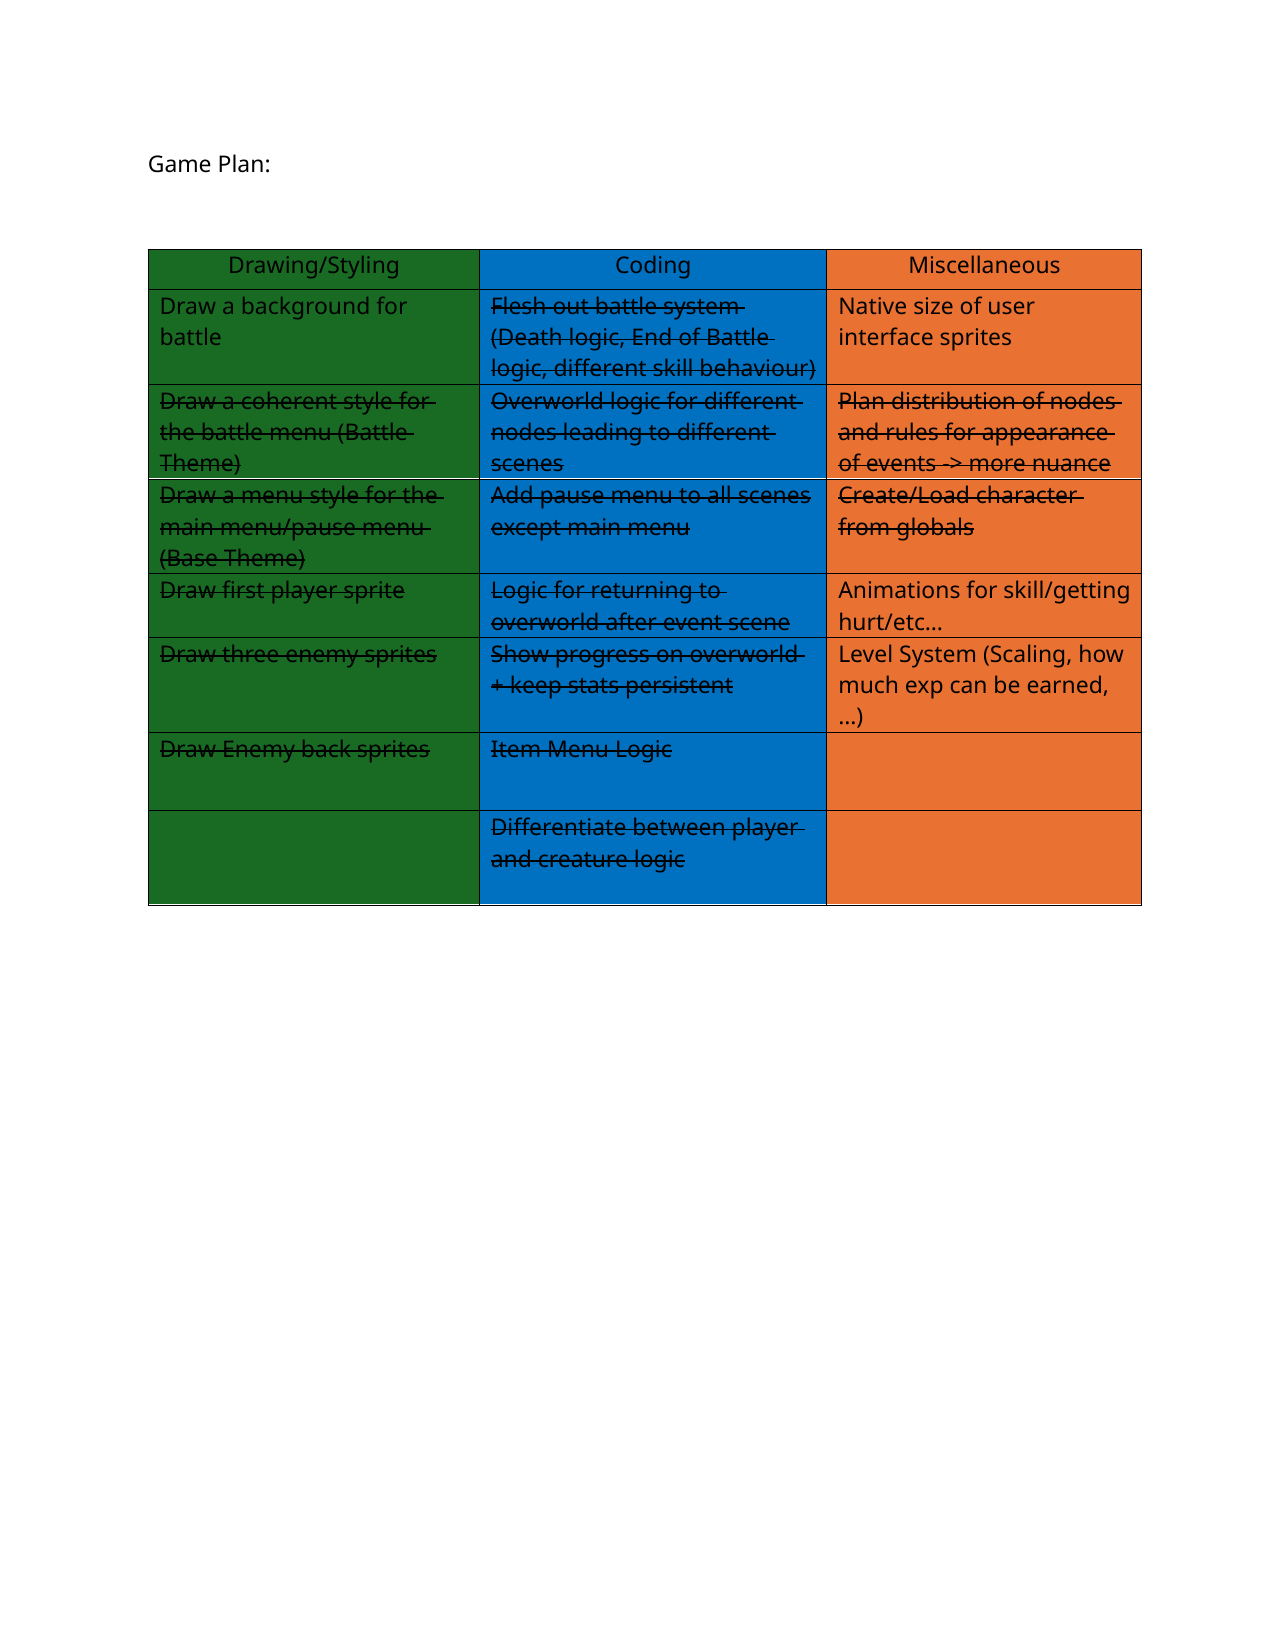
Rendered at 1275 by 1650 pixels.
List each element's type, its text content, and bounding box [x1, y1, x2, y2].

table_header Coding [480, 250, 826, 289]
text Game Plan: [148, 148, 1127, 179]
table_cell Level System (Scaling, how much exp can be earned, …) [827, 638, 1141, 732]
table_cell [827, 811, 1141, 904]
table_cell Draw a background for battle [149, 290, 479, 384]
table_cell Draw Enemy back sprites [149, 733, 479, 810]
table_cell Item Menu Logic [480, 733, 826, 810]
table_cell Animations for skill/getting hurt/etc… [827, 574, 1141, 637]
table_cell Differentiate between player and creature logic [480, 811, 826, 904]
table_cell [827, 733, 1141, 810]
table_cell Draw first player sprite [149, 574, 479, 637]
table_cell Logic for returning to overworld after event scene [480, 574, 826, 637]
table_cell Draw a menu style for the main menu/pause menu (Base Theme) [149, 480, 479, 573]
table_header Miscellaneous [827, 250, 1141, 289]
table_cell Plan distribution of nodes and rules for appearance of events -> more nuance [827, 385, 1141, 478]
table_cell Native size of user interface sprites [827, 290, 1141, 384]
table_cell Create/Load character from globals [827, 480, 1141, 573]
table_cell [149, 811, 479, 904]
table_cell Overworld logic for different nodes leading to different scenes [480, 385, 826, 478]
table_cell Flesh out battle system (Death logic, End of Battle logic, different skill behaviour) [480, 290, 826, 384]
table_cell Show progress on overworld + keep stats persistent [480, 638, 826, 732]
table_header Drawing/Styling [149, 250, 479, 289]
table_cell Draw a coherent style for the battle menu (Battle Theme) [149, 385, 479, 478]
table_cell Draw three enemy sprites [149, 638, 479, 732]
table_cell Add pause menu to all scenes except main menu [480, 480, 826, 573]
